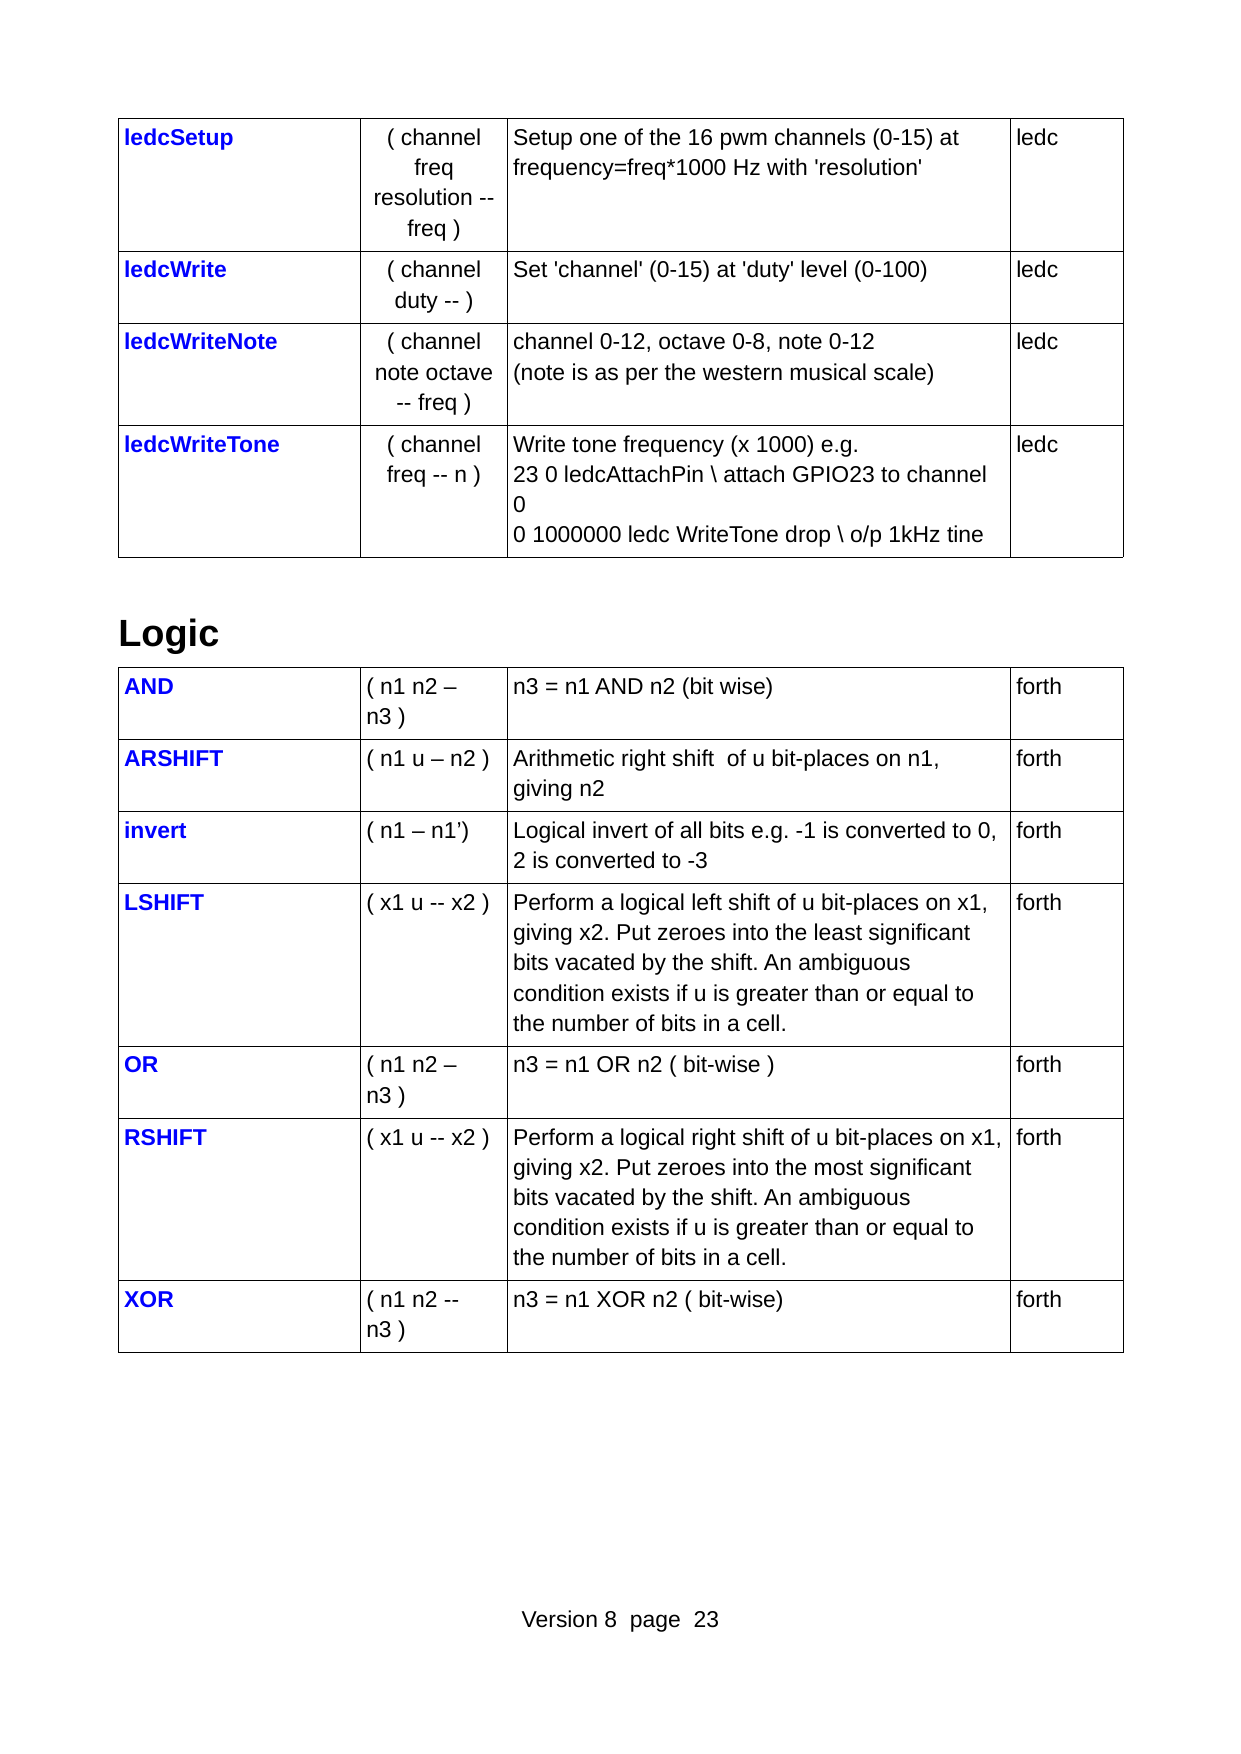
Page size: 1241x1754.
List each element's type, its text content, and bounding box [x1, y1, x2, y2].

table_cell invert [119, 812, 360, 883]
table_header forth [1011, 668, 1123, 739]
table_cell ledc [1011, 324, 1123, 425]
table_cell XOR [119, 1281, 360, 1352]
table_cell forth [1011, 1119, 1123, 1280]
table_header AND [119, 668, 360, 739]
table_cell forth [1011, 740, 1123, 811]
table_cell ledc [1011, 426, 1123, 557]
table_cell Arithmetic right shift of u bit-places on n1, giving n2 [508, 740, 1010, 811]
table_cell n3 = n1 OR n2 ( bit-wise ) [508, 1047, 1010, 1118]
table_cell RSHIFT [119, 1119, 360, 1280]
table_cell Logical invert of all bits e.g. -1 is converted to 0, 2 is converted to -3 [508, 812, 1010, 883]
table_cell ledcWrite [119, 252, 360, 322]
table_cell Perform a logical right shift of u bit-places on x1, giving x2. Put zeroes into the most significant bits vacated by the shift. An ambiguous condition exists if u is greater than or equal to the number of bits in a cell. [508, 1119, 1010, 1280]
table_cell Setup one of the 16 pwm channels (0-15) at frequency=freq*1000 Hz with 'resolution' [508, 119, 1010, 251]
table_cell ledcSetup [119, 119, 360, 251]
table_cell ( x1 u -- x2 ) [361, 1119, 507, 1280]
table_cell Set 'channel' (0-15) at 'duty' level (0-100) [508, 252, 1010, 322]
table_cell LSHIFT [119, 884, 360, 1046]
table_cell ledc [1011, 252, 1123, 322]
table_cell ( x1 u -- x2 ) [361, 884, 507, 1046]
table_cell ( n1 n2 – n3 ) [361, 1047, 507, 1118]
table_cell ( channel freq resolution -- freq ) [361, 119, 507, 251]
table_cell ( n1 – n1’) [361, 812, 507, 883]
table_cell forth [1011, 812, 1123, 883]
table_cell n3 = n1 XOR n2 ( bit-wise) [508, 1281, 1010, 1352]
table_cell ledcWriteNote [119, 324, 360, 425]
table_cell ( channel note octave -- freq ) [361, 324, 507, 425]
table_cell ( n1 n2 -- n3 ) [361, 1281, 507, 1352]
table_cell forth [1011, 1047, 1123, 1118]
table_cell ( n1 u – n2 ) [361, 740, 507, 811]
table_cell Write tone frequency (x 1000) e.g. 23 0 ledcAttachPin \ attach GPIO23 to channel 0 0 1000000 ledc WriteTone drop \ o/p 1kHz tine [508, 426, 1010, 557]
table_header ( n1 n2 – n3 ) [361, 668, 507, 739]
table_cell forth [1011, 884, 1123, 1046]
table_cell OR [119, 1047, 360, 1118]
table_cell forth [1011, 1281, 1123, 1352]
subtitle Logic [118, 611, 1122, 654]
table_cell Perform a logical left shift of u bit-places on x1, giving x2. Put zeroes into the least significant bits vacated by the shift. An ambiguous condition exists if u is greater than or equal to the number of bits in a cell. [508, 884, 1010, 1046]
table_cell ( channel freq -- n ) [361, 426, 507, 557]
table_cell channel 0-12, octave 0-8, note 0-12 (note is as per the western musical scale) [508, 324, 1010, 425]
table_cell ( channel duty -- ) [361, 252, 507, 322]
table_cell ledc [1011, 119, 1123, 251]
table_cell ARSHIFT [119, 740, 360, 811]
table_header n3 = n1 AND n2 (bit wise) [508, 668, 1010, 739]
table_cell ledcWriteTone [119, 426, 360, 557]
